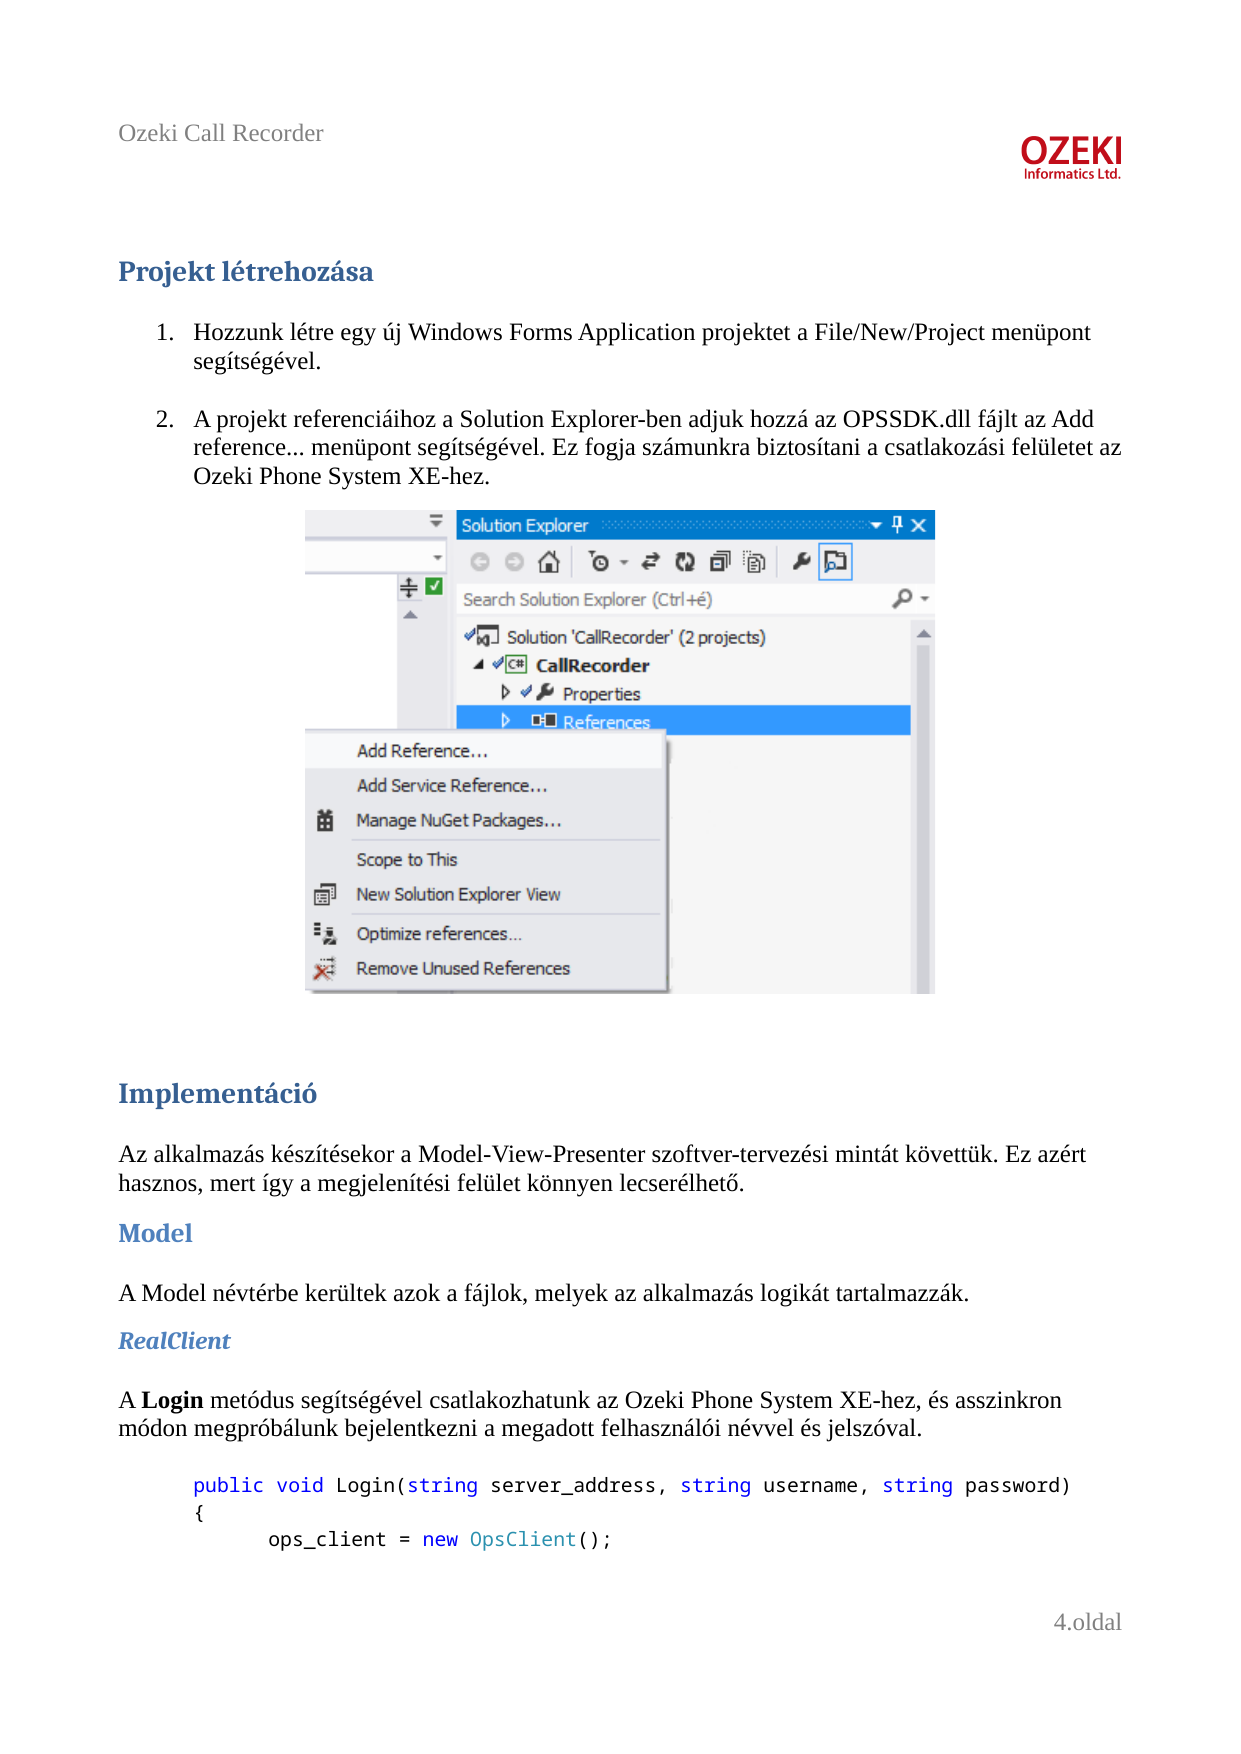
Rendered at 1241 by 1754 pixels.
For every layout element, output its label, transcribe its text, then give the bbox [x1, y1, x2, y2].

text Az alkalmazás készítésekor a Model-View-Presenter szoftver-tervezési mintát követtük. Ez azért hasznos, mert így a megjelenítési felület könnyen lecserélhető. [118, 1139, 1122, 1197]
list Hozzunk létre egy új Windows Forms Application projektet a File/New/Project menüpont segítségével. [156, 317, 1122, 375]
text A Login metódus segítségével csatlakozhatunk az Ozeki Phone System XE-hez, és asszinkron módon megpróbálunk bejelentkezni a megadott felhasználói névvel és jelszóval. [118, 1385, 1122, 1442]
text public void Login(string server_address, string username, string password) [118, 1471, 1122, 1498]
subtitle RealClient [118, 1327, 1122, 1356]
list A projekt referenciáihoz a Solution Explorer-ben adjuk hozzá az OPSSDK.dll fájlt az Add reference... menüpont segítségével. Ez fogja számunkra biztosítani a csatlakozási felületet az Ozeki Phone System XE-hez. [156, 404, 1122, 490]
subtitle Projekt létrehozása [118, 255, 1122, 289]
subtitle Model [118, 1218, 1122, 1249]
text { [118, 1498, 1122, 1525]
text ops_client = new OpsClient(); [118, 1525, 1122, 1552]
text A Model névtérbe kerültek azok a fájlok, melyek az alkalmazás logikát tartalmazzák. [118, 1278, 1122, 1306]
subtitle Implementáció [118, 1077, 1122, 1111]
picture [1020, 135, 1122, 181]
